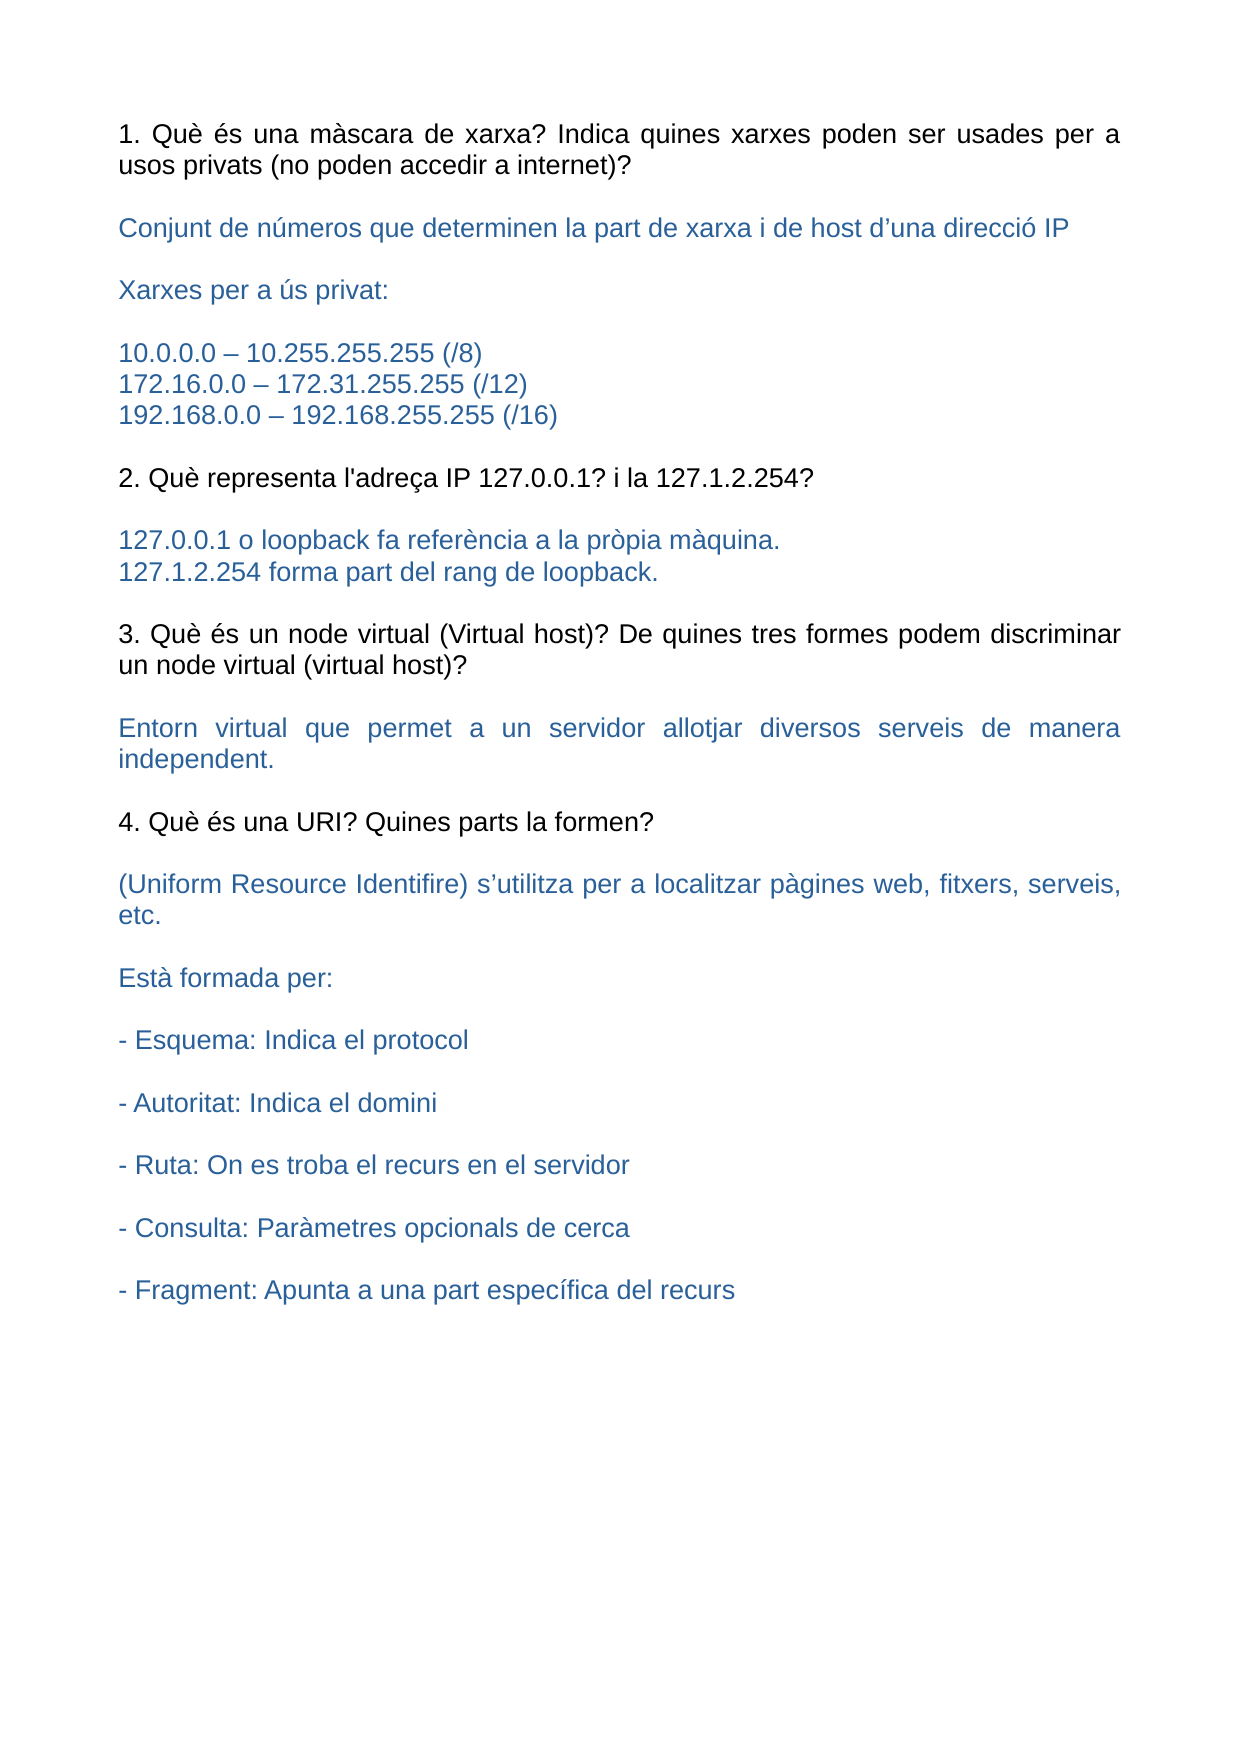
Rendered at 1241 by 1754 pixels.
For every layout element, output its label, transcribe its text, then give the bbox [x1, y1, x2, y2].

text 4. Què és una URI? Quines parts la formen? [118, 806, 1122, 837]
text Xarxes per a ús privat: [118, 274, 1122, 306]
text 192.168.0.0 – 192.168.255.255 (/16) [118, 399, 1122, 431]
text 127.0.0.1 o loopback fa referència a la pròpia màquina. [118, 524, 1122, 556]
text Entorn virtual que permet a un servidor allotjar diversos serveis de manera independent. [118, 712, 1122, 774]
text - Ruta: On es troba el recurs en el servidor [118, 1149, 1122, 1181]
text - Esquema: Indica el protocol [118, 1024, 1122, 1056]
text Està formada per: [118, 962, 1122, 993]
text 2. Què representa l'adreça IP 127.0.0.1? i la 127.1.2.254? [118, 462, 1122, 493]
text 127.1.2.254 forma part del rang de loopback. [118, 556, 1122, 587]
text - Autoritat: Indica el domini [118, 1087, 1122, 1118]
text Conjunt de números que determinen la part de xarxa i de host d’una direcció IP [118, 212, 1122, 243]
text 3. Què és un node virtual (Virtual host)? De quines tres formes podem discriminar un node virtual (virtual host)? [118, 618, 1122, 681]
text (Uniform Resource Identifire) s’utilitza per a localitzar pàgines web, fitxers, serveis, etc. [118, 868, 1122, 931]
text 1. Què és una màscara de xarxa? Indica quines xarxes poden ser usades per a usos privats (no poden accedir a internet)? [118, 118, 1122, 181]
text - Fragment: Apunta a una part específica del recurs [118, 1274, 1122, 1306]
text - Consulta: Paràmetres opcionals de cerca [118, 1212, 1122, 1243]
text 172.16.0.0 – 172.31.255.255 (/12) [118, 368, 1122, 399]
text 10.0.0.0 – 10.255.255.255 (/8) [118, 337, 1122, 368]
